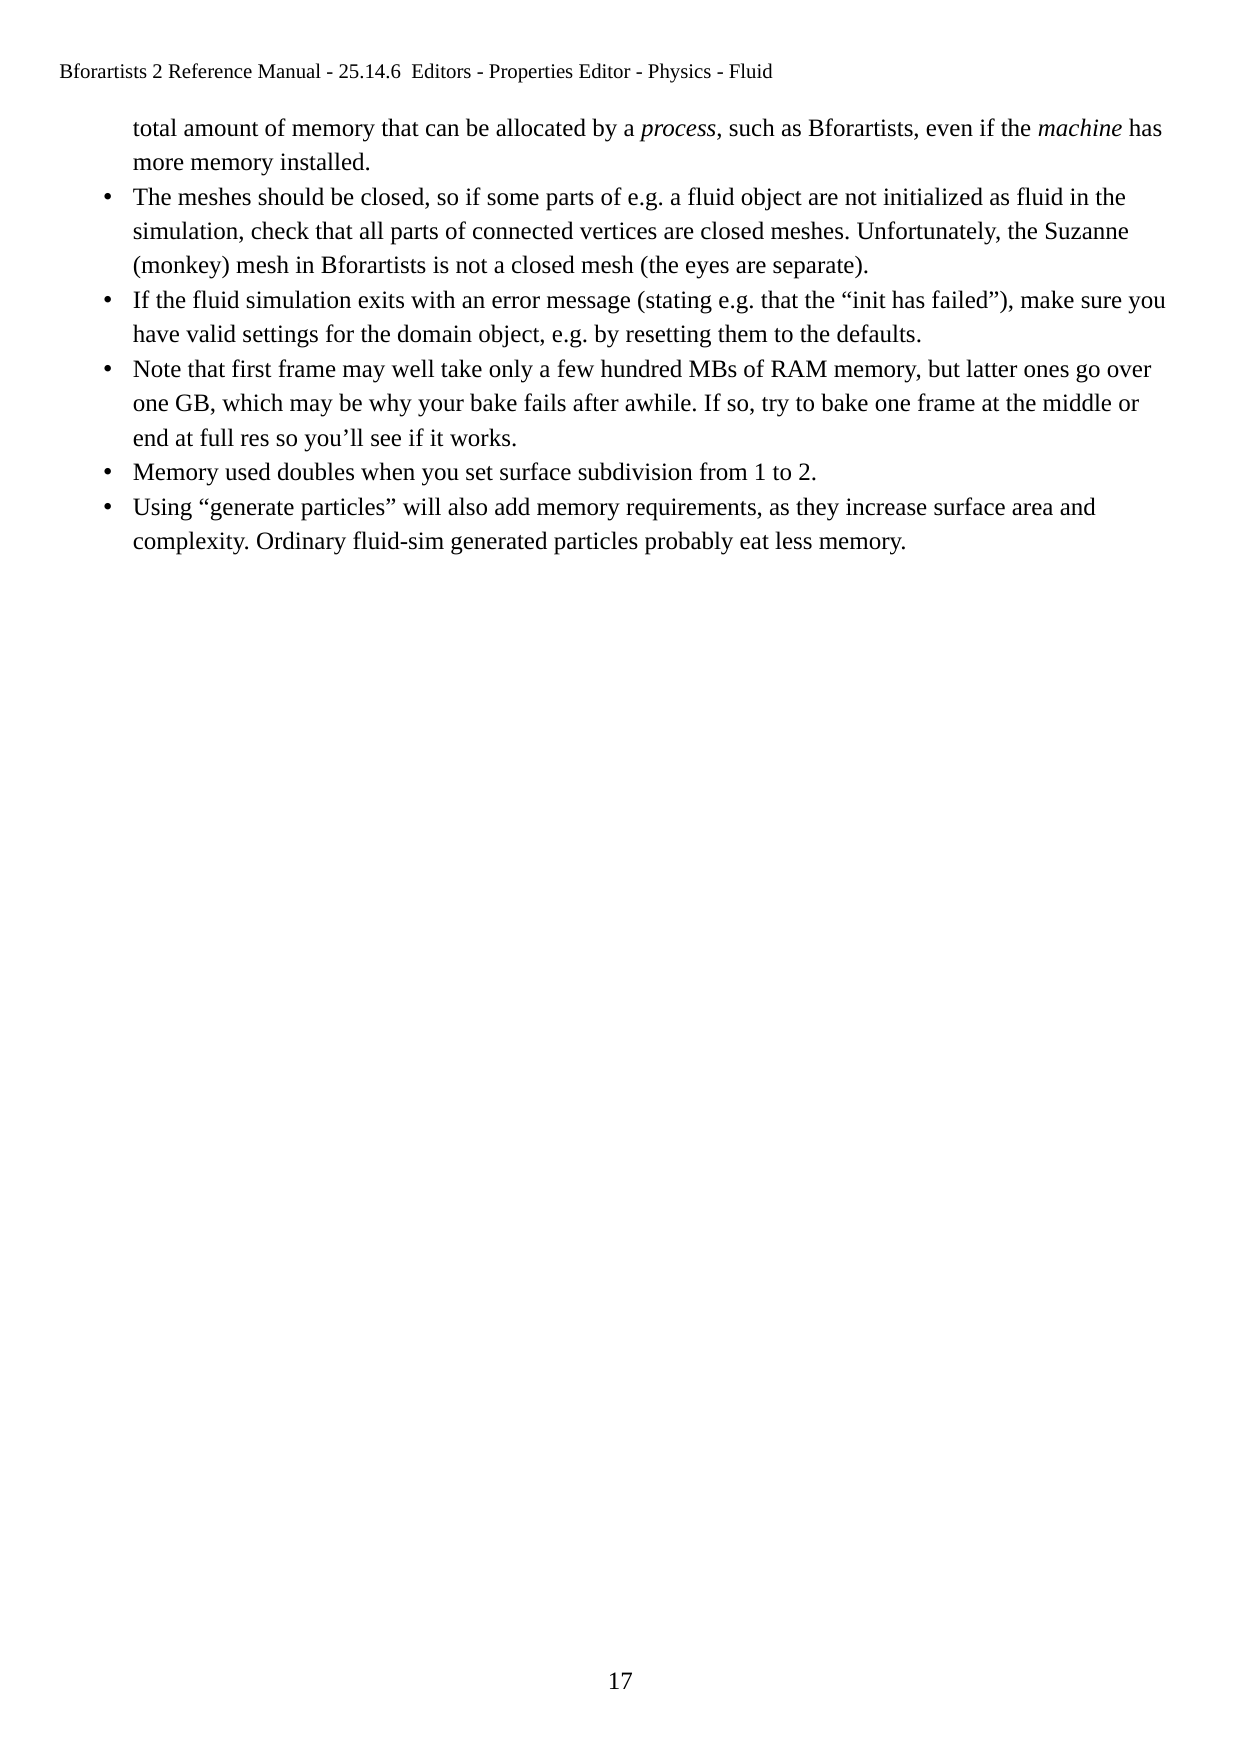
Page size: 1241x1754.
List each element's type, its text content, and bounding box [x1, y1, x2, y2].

list Memory used doubles when you set surface subdivision from 1 to 2. [103, 457, 1181, 486]
list The meshes should be closed, so if some parts of e.g. a fluid object are not initialized as fluid in the simulation, check that all parts of connected vertices are closed meshes. Unfortunately, the Suzanne (monkey) mesh in Bforartists is not a closed mesh (the eyes are separate). [103, 182, 1181, 279]
list Using “generate particles” will also add memory requirements, as they increase surface area and complexity. Ordinary fluid-sim generated particles probably eat less memory. [103, 492, 1181, 555]
list Note that first frame may well take only a few hundred MBs of RAM memory, but latter ones go over one GB, which may be why your bake fails after awhile. If so, try to bake one frame at the middle or end at full res so you’ll see if it works. [103, 354, 1181, 452]
list total amount of memory that can be allocated by a process, such as Bforartists, even if the machine has more memory installed. [103, 113, 1181, 176]
list If the fluid simulation exits with an error message (stating e.g. that the “init has failed”), make sure you have valid settings for the domain object, e.g. by resetting them to the defaults. [103, 285, 1181, 348]
